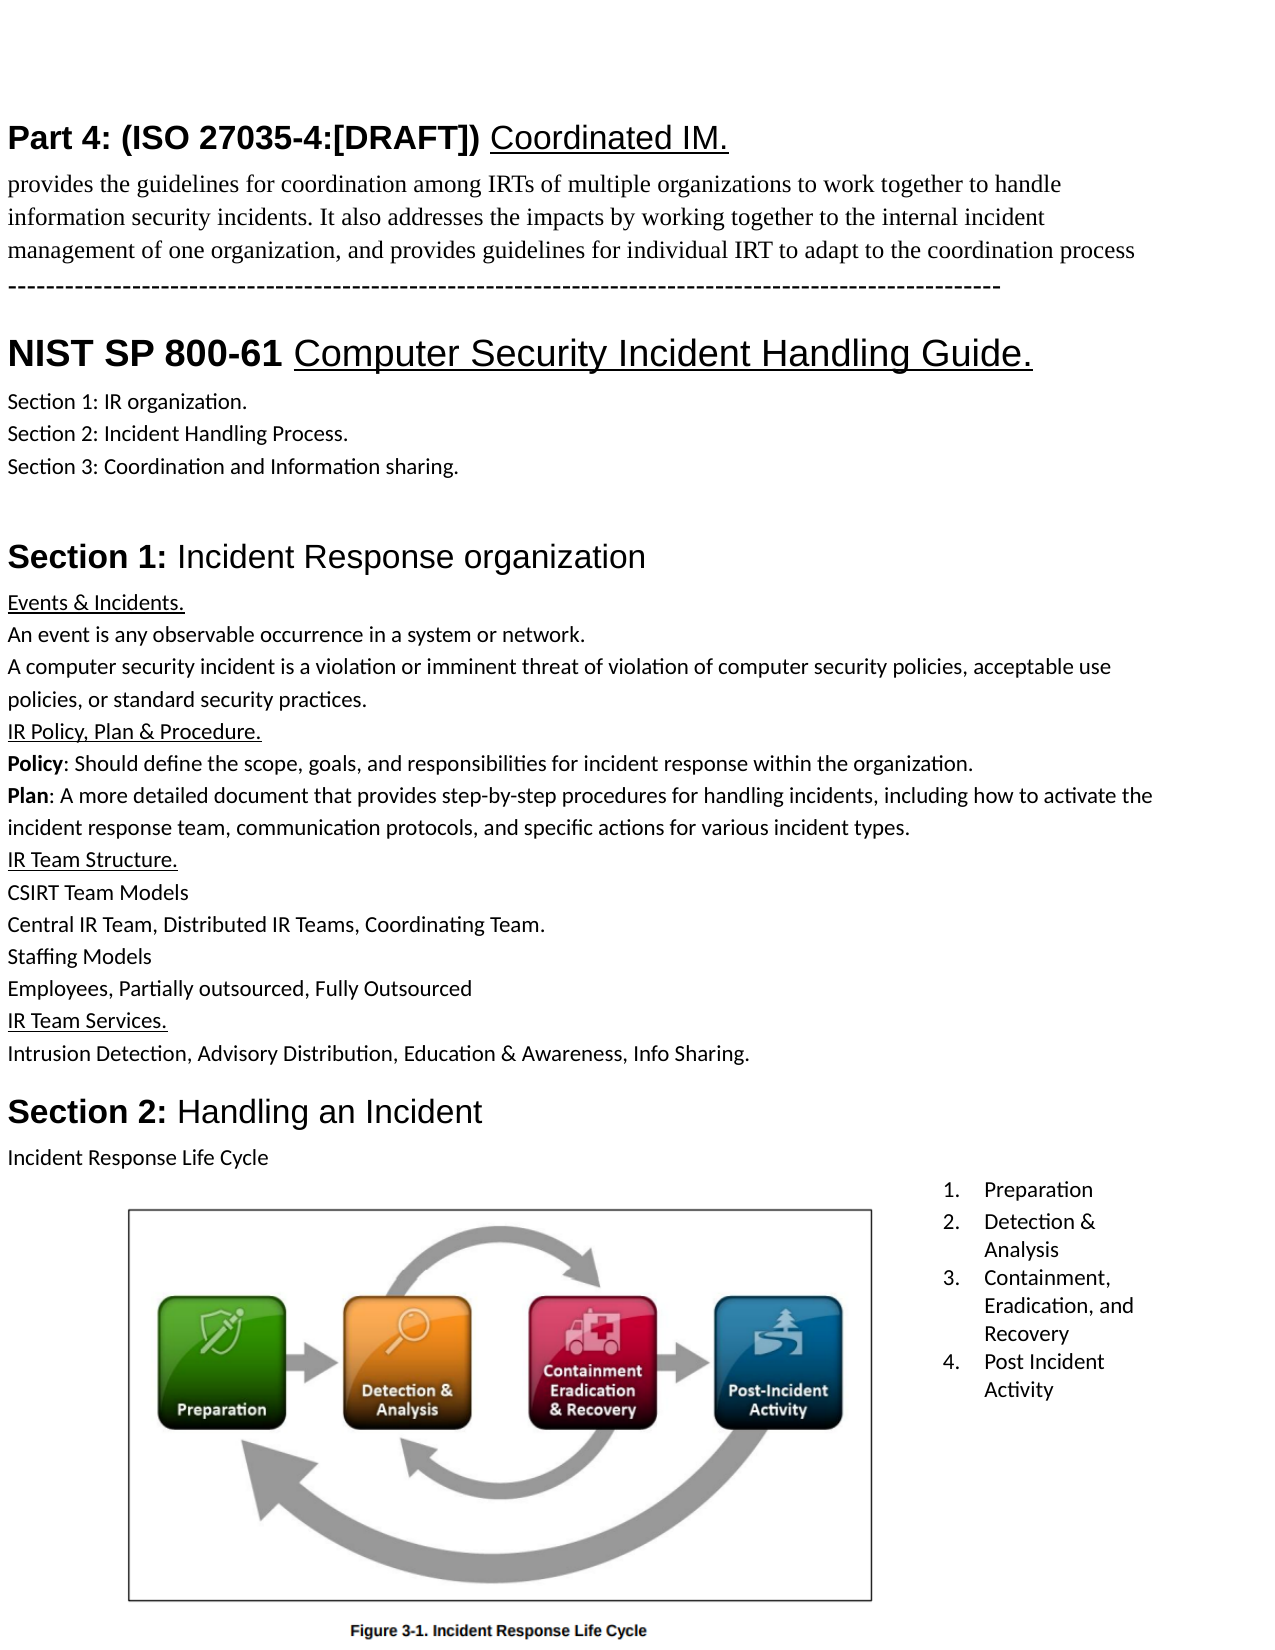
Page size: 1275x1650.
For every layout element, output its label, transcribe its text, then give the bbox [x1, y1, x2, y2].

text IR Policy, Plan & Procedure. [7, 717, 1156, 745]
picture [102, 1198, 906, 1650]
text An event is any observable occurrence in a system or network. [7, 620, 1156, 648]
text Events & Incidents. [7, 588, 1156, 616]
text CSIRT Team Models [7, 878, 1156, 906]
list Preparation [44, 1175, 1156, 1203]
list [44, 1347, 102, 1403]
text Incident Response Life Cycle [7, 1143, 1156, 1171]
text Section 2: Incident Handling Process. [7, 419, 1156, 448]
subtitle Part 4: (ISO 27035-4:[DRAFT]) Coordinated IM. [7, 118, 1156, 157]
text Intrusion Detection, Advisory Distribution, Education & Awareness, Info Sharing. [7, 1039, 1156, 1067]
text IR Team Services. [7, 1007, 1156, 1034]
text Policy: Should define the scope, goals, and responsibilities for incident response within the organization. [7, 749, 1156, 777]
text A computer security incident is a violation or imminent threat of violation of computer security policies, acceptable use policies, or standard security practices. [7, 652, 1156, 713]
list Containment, Eradication, and Recovery [906, 1263, 1156, 1347]
text -------------------------------------------------------------------------------------------------------- [7, 268, 1156, 301]
list [44, 1263, 102, 1347]
subtitle Section 1: Incident Response organization [7, 537, 1156, 576]
text Section 1: IR organization. [7, 387, 1156, 415]
text Employees, Partially outsourced, Fully Outsourced [7, 974, 1156, 1002]
subtitle NIST SP 800-61 Computer Security Incident Handling Guide. [7, 331, 1156, 375]
list [44, 1207, 102, 1263]
text Plan: A more detailed document that provides step-by-step procedures for handling incidents, including how to activate the incident response team, communication protocols, and specific actions for various incident types. [7, 781, 1156, 841]
list Detection & Analysis [906, 1207, 1156, 1263]
subtitle Section 2: Handling an Incident [7, 1092, 1156, 1130]
text Staffing Models [7, 942, 1156, 970]
text Section 3: Coordination and Information sharing. [7, 452, 1156, 480]
text Central IR Team, Distributed IR Teams, Coordinating Team. [7, 910, 1156, 938]
text provides the guidelines for coordination among IRTs of multiple organizations to work together to handle information security incidents. It also addresses the impacts by working together to the internal incident management of one organization, and provides guidelines for individual IRT to adapt to the coordination process [7, 169, 1156, 264]
text IR Team Structure. [7, 846, 1156, 874]
list Post Incident Activity [906, 1347, 1156, 1403]
